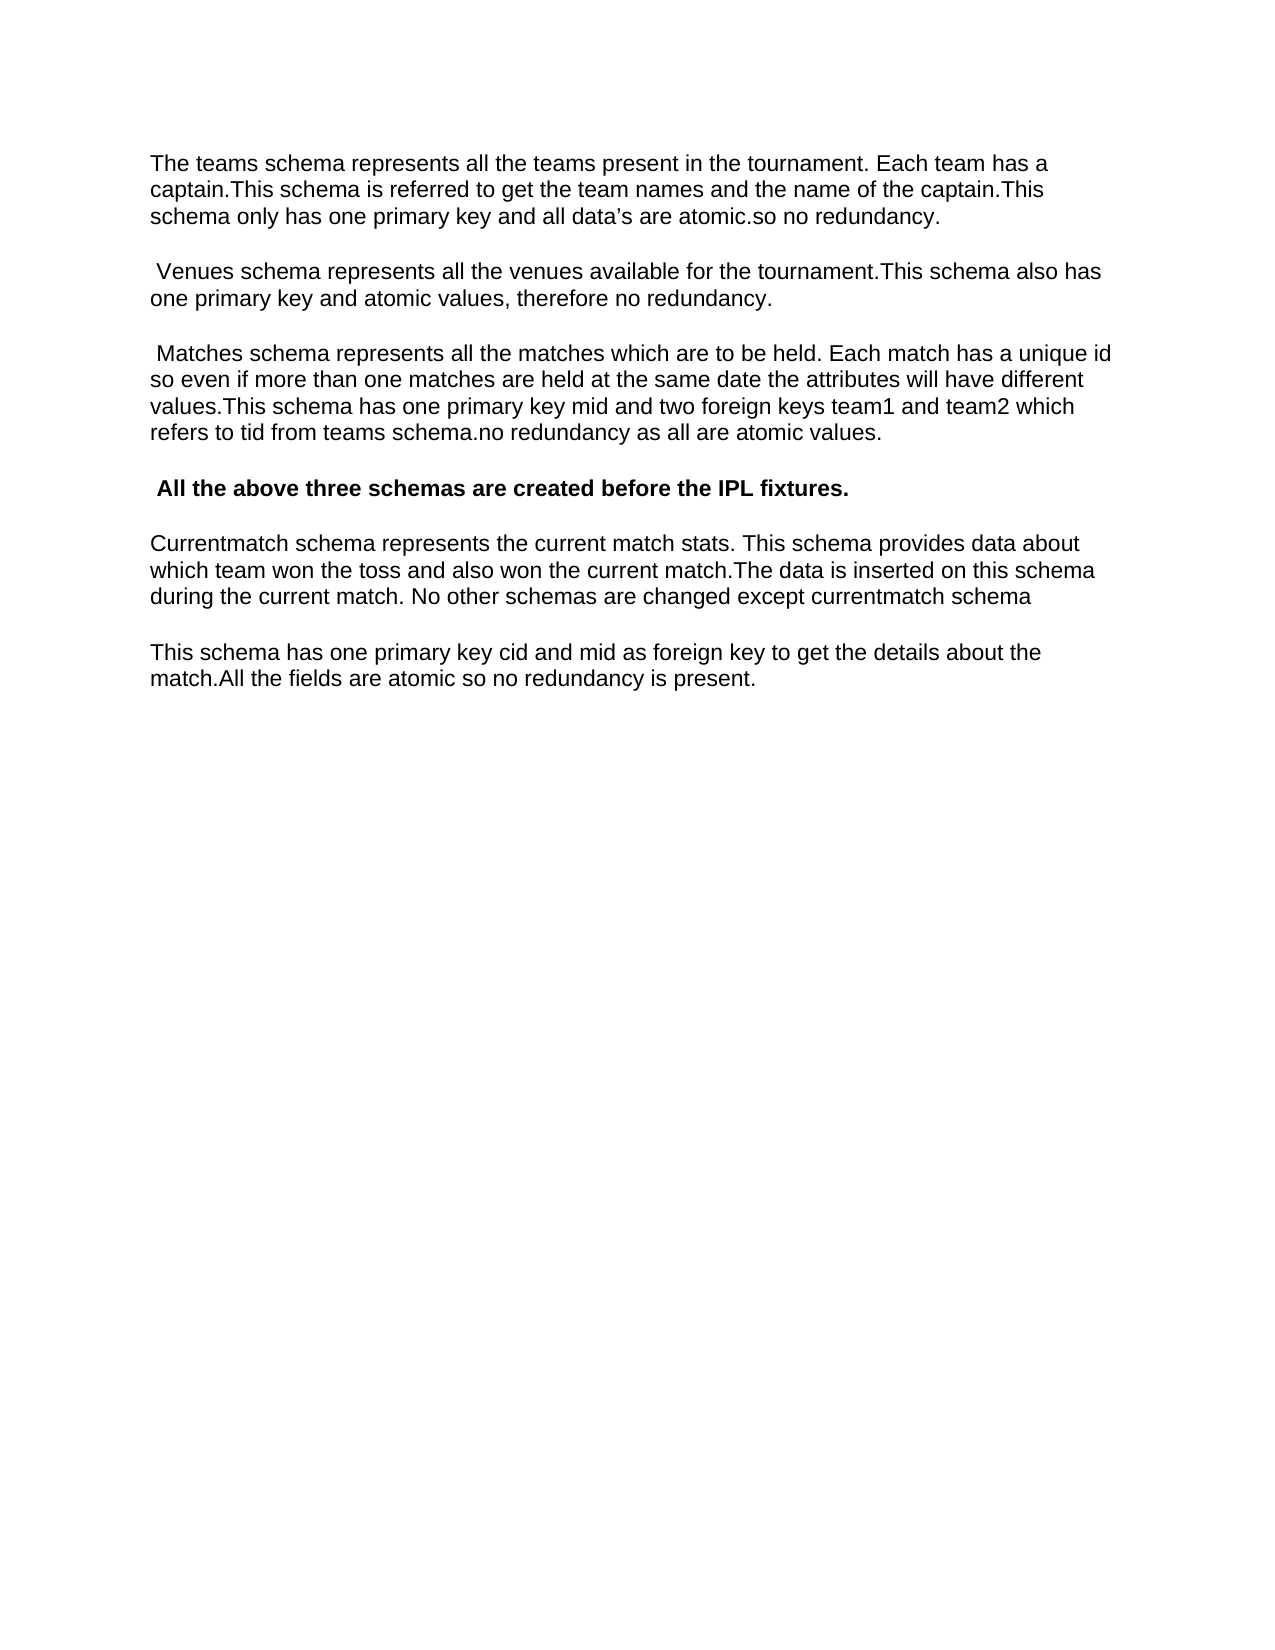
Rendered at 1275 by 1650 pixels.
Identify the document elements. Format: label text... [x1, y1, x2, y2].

text This schema has one primary key cid and mid as foreign key to get the details about the match.All the fields are atomic so no redundancy is present. [150, 638, 1125, 691]
text The teams schema represents all the teams present in the tournament. Each team has a captain.This schema is referred to get the team names and the name of the captain.This schema only has one primary key and all data’s are atomic.so no redundancy. [150, 150, 1125, 229]
text Currentmatch schema represents the current match stats. This schema provides data about which team won the toss and also won the current match.The data is inserted on this schema during the current match. No other schemas are changed except currentmatch schema [150, 530, 1125, 609]
text All the above three schemas are created before the IPL fixtures. [150, 475, 1125, 501]
text Venues schema represents all the venues available for the tournament.This schema also has one primary key and atomic values, therefore no redundancy. [150, 258, 1125, 311]
text Matches schema represents all the matches which are to be held. Each match has a unique id so even if more than one matches are held at the same date the attributes will have different values.This schema has one primary key mid and two foreign keys team1 and team2 which refers to tid from teams schema.no redundancy as all are atomic values. [150, 340, 1125, 446]
